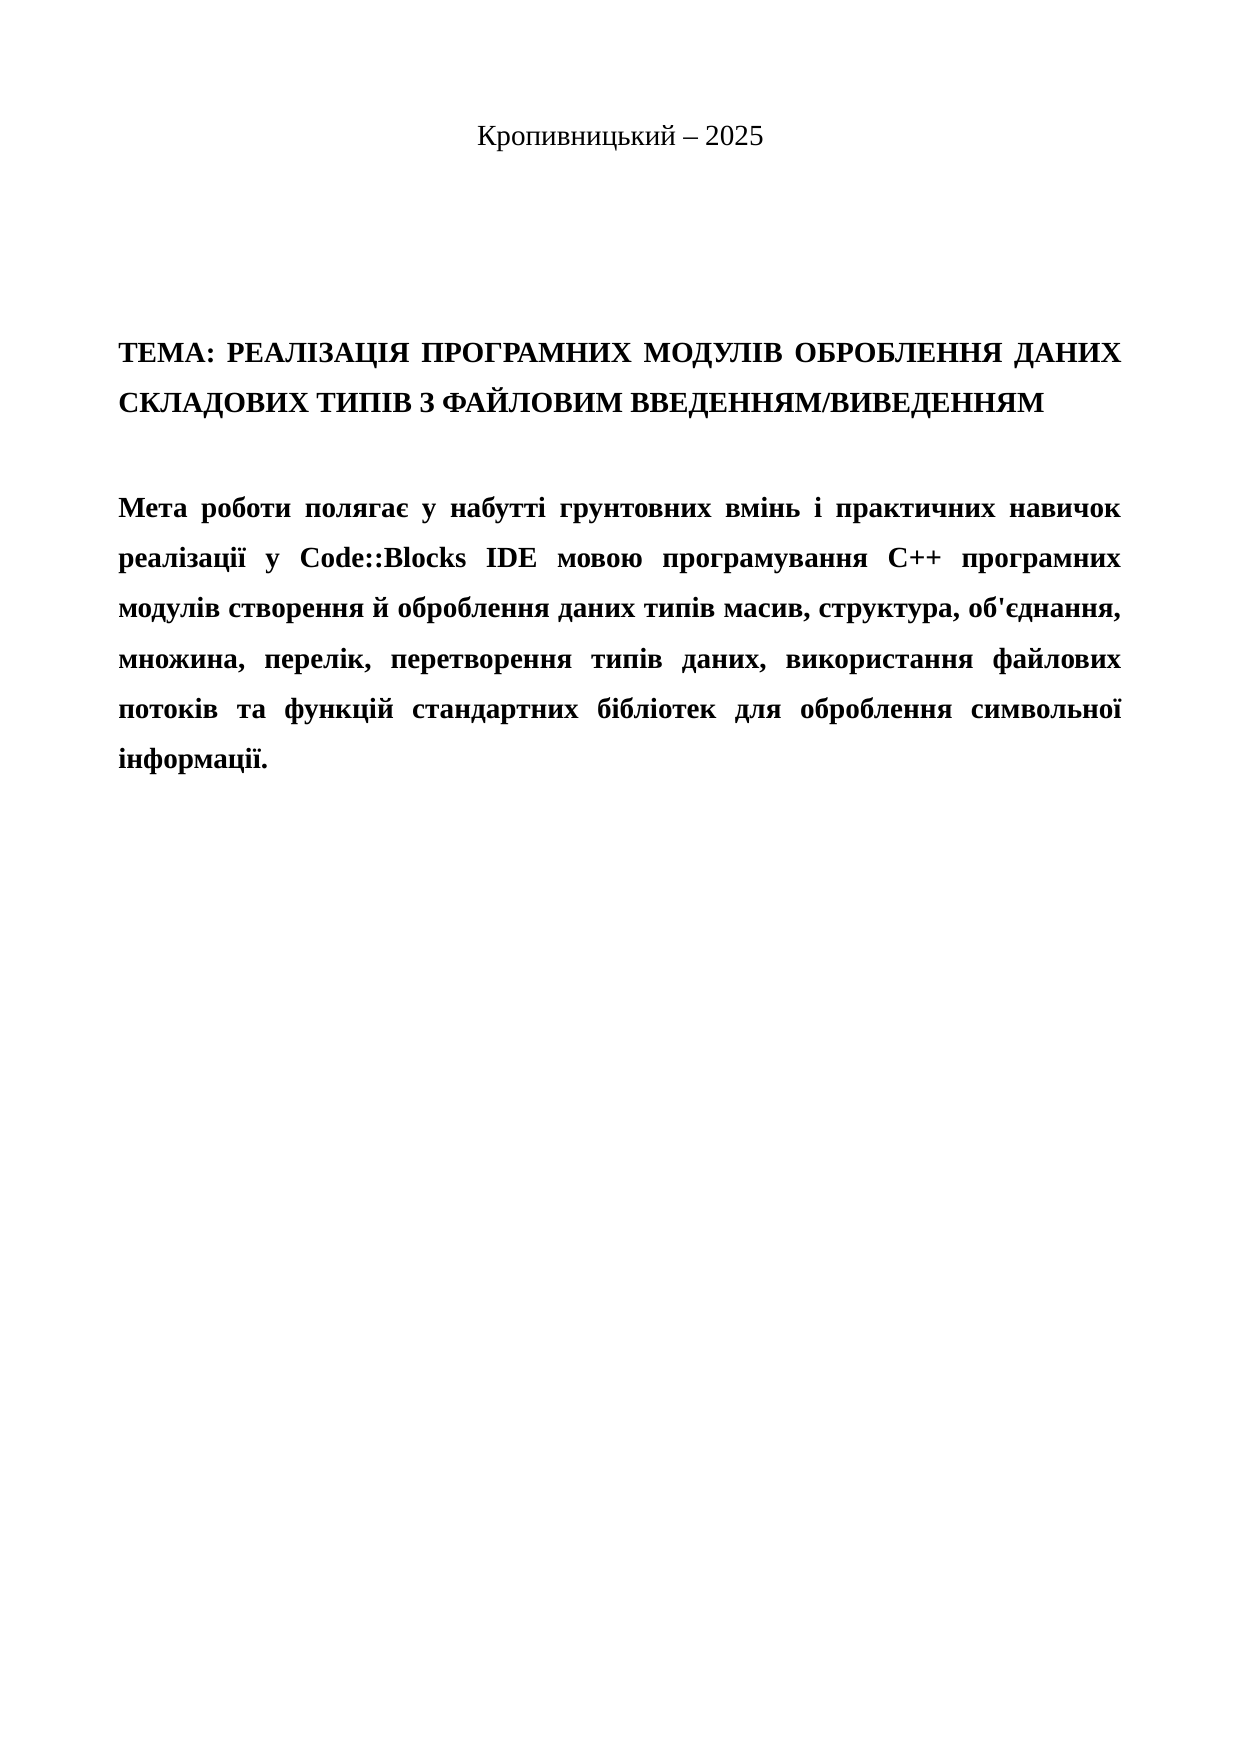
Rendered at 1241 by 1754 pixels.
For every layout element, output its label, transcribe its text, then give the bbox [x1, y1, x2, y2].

text Мета роботи полягає у набутті грунтовних вмінь і практичних навичок реалізації у Code::Blocks IDE мовою програмування С++ програмних модулів створення й оброблення даних типів масив, структура, об'єднання, множина, перелік, перетворення типів даних, використання файлових потоків та функцій стандартних бібліотек для оброблення символьної інформації. [118, 490, 1122, 775]
text ТЕМА: РЕАЛІЗАЦІЯ ПРОГРАМНИХ МОДУЛІВ ОБРОБЛЕННЯ ДАНИХ СКЛАДОВИХ ТИПІВ З ФАЙЛОВИМ ВВЕДЕННЯМ/ВИВЕДЕННЯМ [118, 335, 1122, 419]
text Кропивницький – 2025 [118, 118, 1122, 152]
